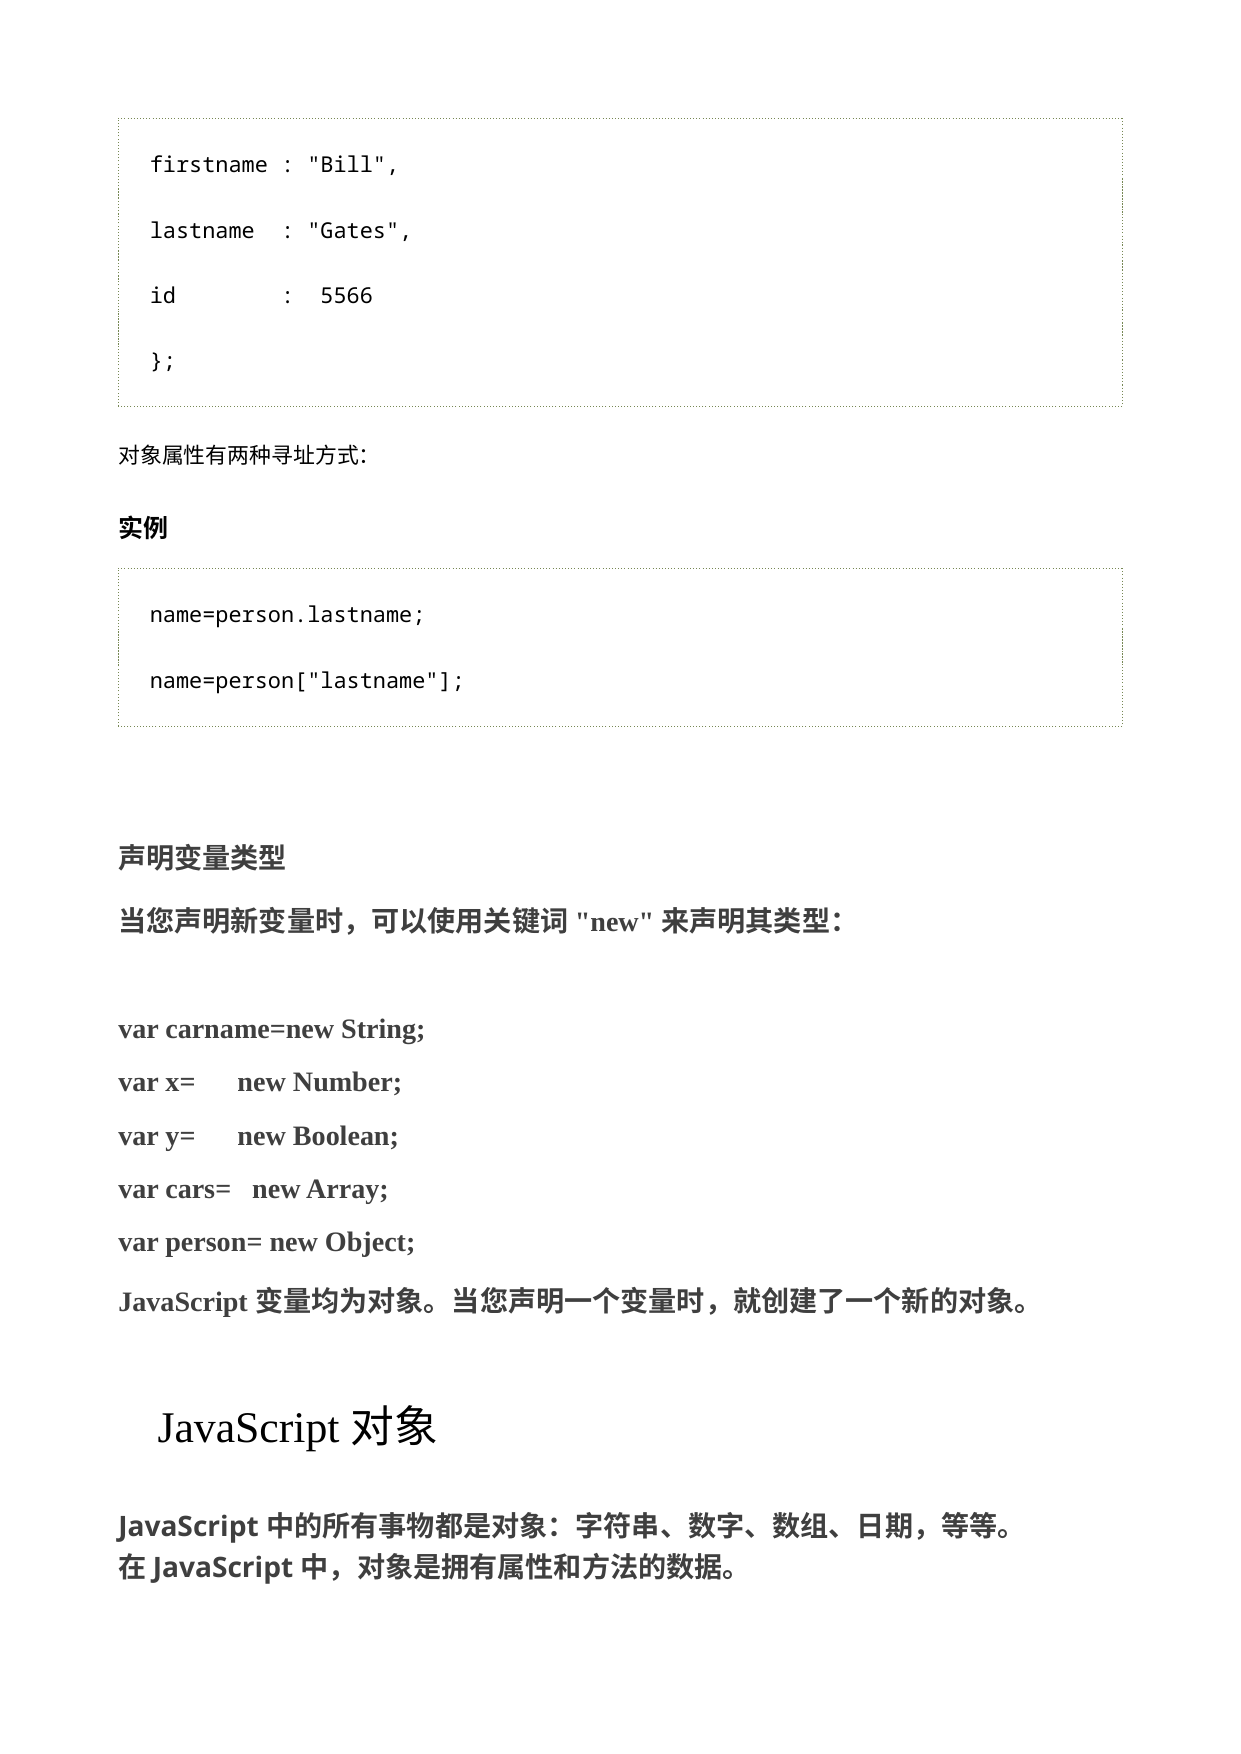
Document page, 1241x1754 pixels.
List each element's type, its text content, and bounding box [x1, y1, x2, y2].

text name=person.lastname; [118, 568, 1122, 629]
text }; [118, 313, 1122, 406]
subtitle JavaScript 对象 [157, 1391, 1122, 1455]
text JavaScript 变量均为对象。当您声明一个变量时，就创建了一个新的对象。 [118, 1279, 1122, 1319]
text 声明变量类型 [118, 836, 1122, 876]
text id : 5566 [118, 248, 1122, 309]
text var carname=new String; [118, 1012, 1122, 1044]
text firstname : "Bill", [118, 118, 1122, 179]
text var person= new Object; [118, 1225, 1122, 1258]
text 当您声明新变量时，可以使用关键词 "new" 来声明其类型： [118, 899, 1122, 940]
text var cars= new Array; [118, 1172, 1122, 1204]
text var x= new Number; [118, 1065, 1122, 1097]
text 在 JavaScript 中，对象是拥有属性和方法的数据。 [118, 1544, 1122, 1585]
text name=person["lastname"]; [118, 633, 1122, 726]
text var y= new Boolean; [118, 1118, 1122, 1151]
text lastname : "Gates", [118, 183, 1122, 244]
text JavaScript 中的所有事物都是对象：字符串、数字、数组、日期，等等。 [118, 1504, 1122, 1544]
subtitle 实例 [118, 508, 1122, 545]
text 对象属性有两种寻址方式： [118, 437, 1122, 469]
